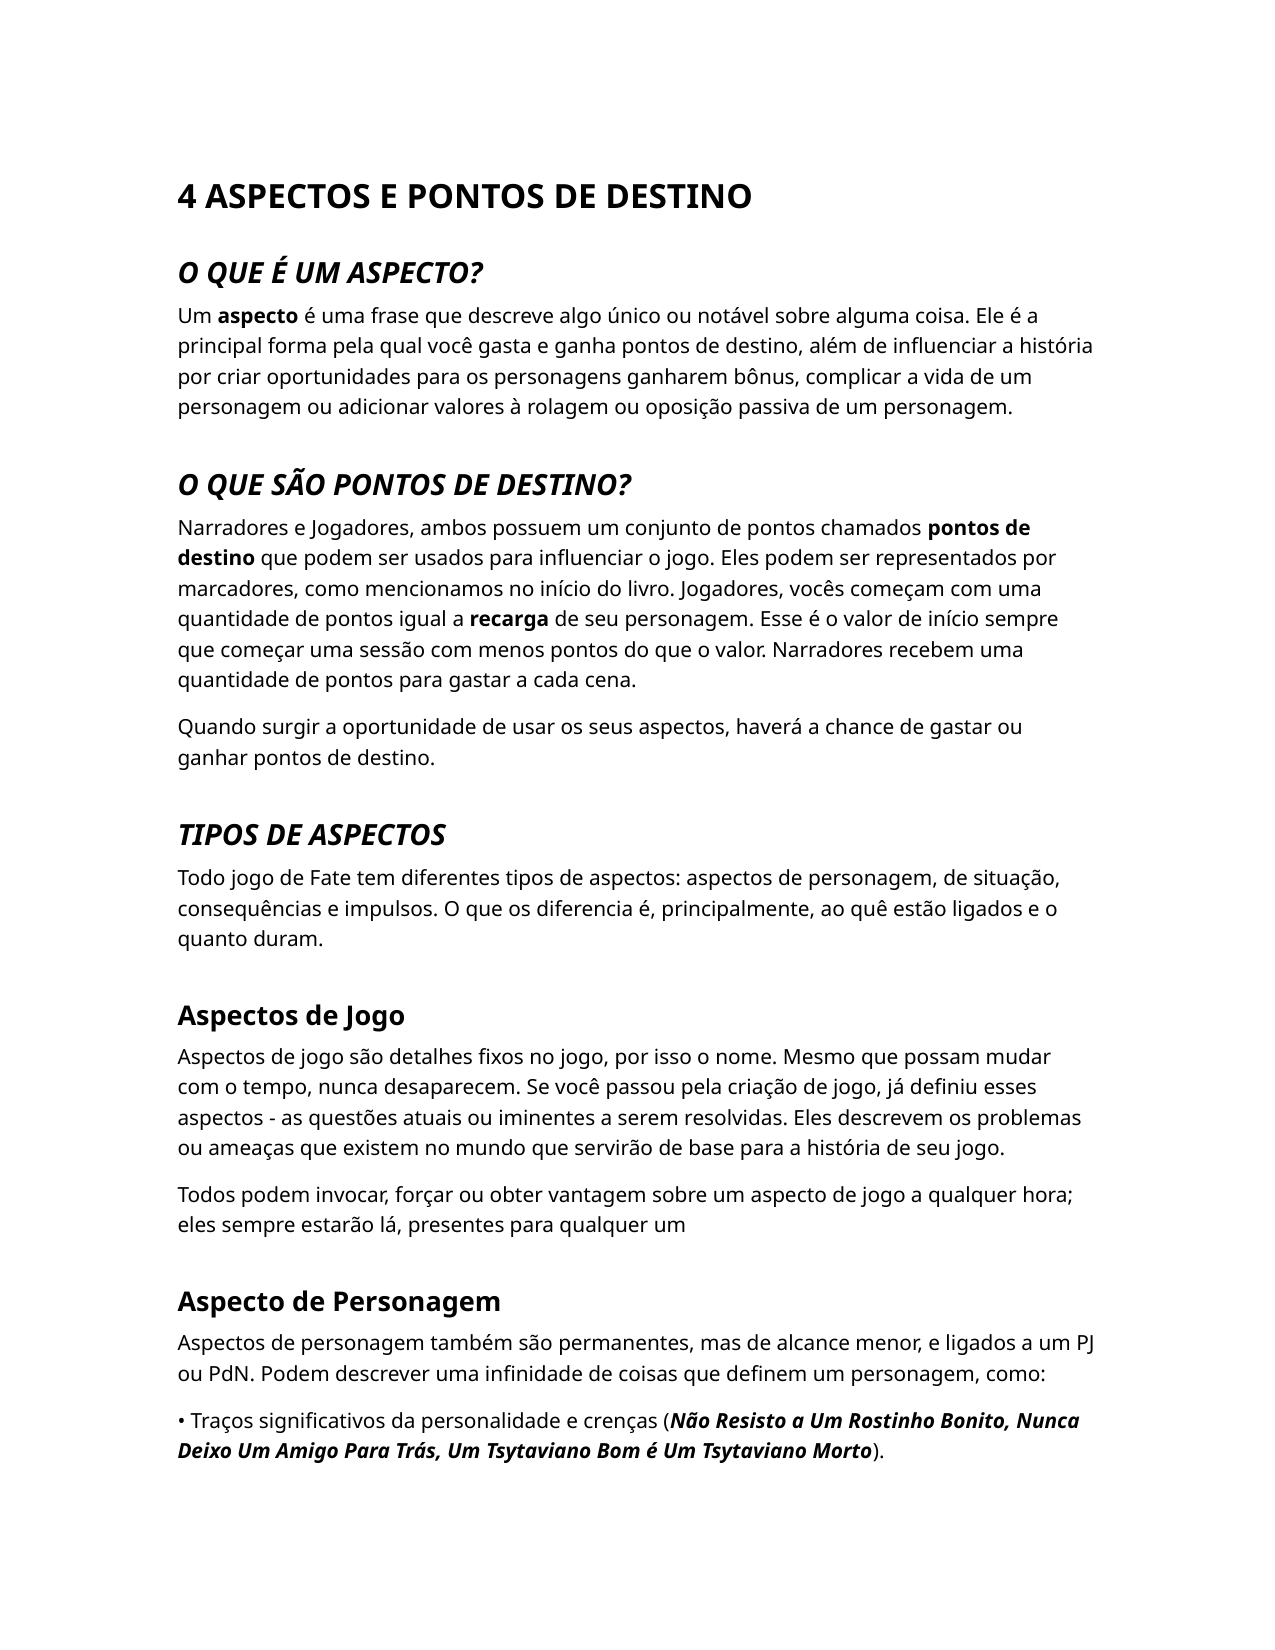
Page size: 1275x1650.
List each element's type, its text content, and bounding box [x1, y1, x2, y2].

subtitle 4 ASPECTOS E PONTOS DE DESTINO [177, 173, 1098, 218]
text Todos podem invocar, forçar ou obter vantagem sobre um aspecto de jogo a qualquer hora; eles sempre estarão lá, presentes para qualquer um [177, 1180, 1098, 1239]
text Todo jogo de Fate tem diferentes tipos de aspectos: aspectos de personagem, de situação, consequências e impulsos. O que os diferencia é, principalmente, ao quê estão ligados e o quanto duram. [177, 863, 1098, 953]
subtitle O QUE É UM ASPECTO? [177, 252, 1098, 292]
subtitle Aspectos de Jogo [177, 996, 1098, 1033]
text Aspectos de jogo são detalhes fixos no jogo, por isso o nome. Mesmo que possam mudar com o tempo, nunca desaparecem. Se você passou pela criação de jogo, já definiu esses aspectos - as questões atuais ou iminentes a serem resolvidas. Eles descrevem os problemas ou ameaças que existem no mundo que servirão de base para a história de seu jogo. [177, 1042, 1098, 1162]
subtitle TIPOS DE ASPECTOS [177, 815, 1098, 854]
subtitle O QUE SÃO PONTOS DE DESTINO? [177, 464, 1098, 504]
text Quando surgir a oportunidade de usar os seus aspectos, haverá a chance de gastar ou ganhar pontos de destino. [177, 712, 1098, 771]
text • Traços significativos da personalidade e crenças (Não Resisto a Um Rostinho Bonito, Nunca Deixo Um Amigo Para Trás, Um Tsytaviano Bom é Um Tsytaviano Morto). [177, 1406, 1098, 1465]
subtitle Aspecto de Personagem [177, 1283, 1098, 1319]
text Aspectos de personagem também são permanentes, mas de alcance menor, e ligados a um PJ ou PdN. Podem descrever uma infinidade de coisas que definem um personagem, como: [177, 1328, 1098, 1387]
text Narradores e Jogadores, ambos possuem um conjunto de pontos chamados pontos de destino que podem ser usados para inﬂuenciar o jogo. Eles podem ser representados por marcadores, como mencionamos no início do livro. Jogadores, vocês começam com uma quantidade de pontos igual a recarga de seu personagem. Esse é o valor de início sempre que começar uma sessão com menos pontos do que o valor. Narradores recebem uma quantidade de pontos para gastar a cada cena. [177, 513, 1098, 693]
text Um aspecto é uma frase que descreve algo único ou notável sobre alguma coisa. Ele é a principal forma pela qual você gasta e ganha pontos de destino, além de inﬂuenciar a história por criar oportunidades para os personagens ganharem bônus, complicar a vida de um personagem ou adicionar valores à rolagem ou oposição passiva de um personagem. [177, 301, 1098, 421]
